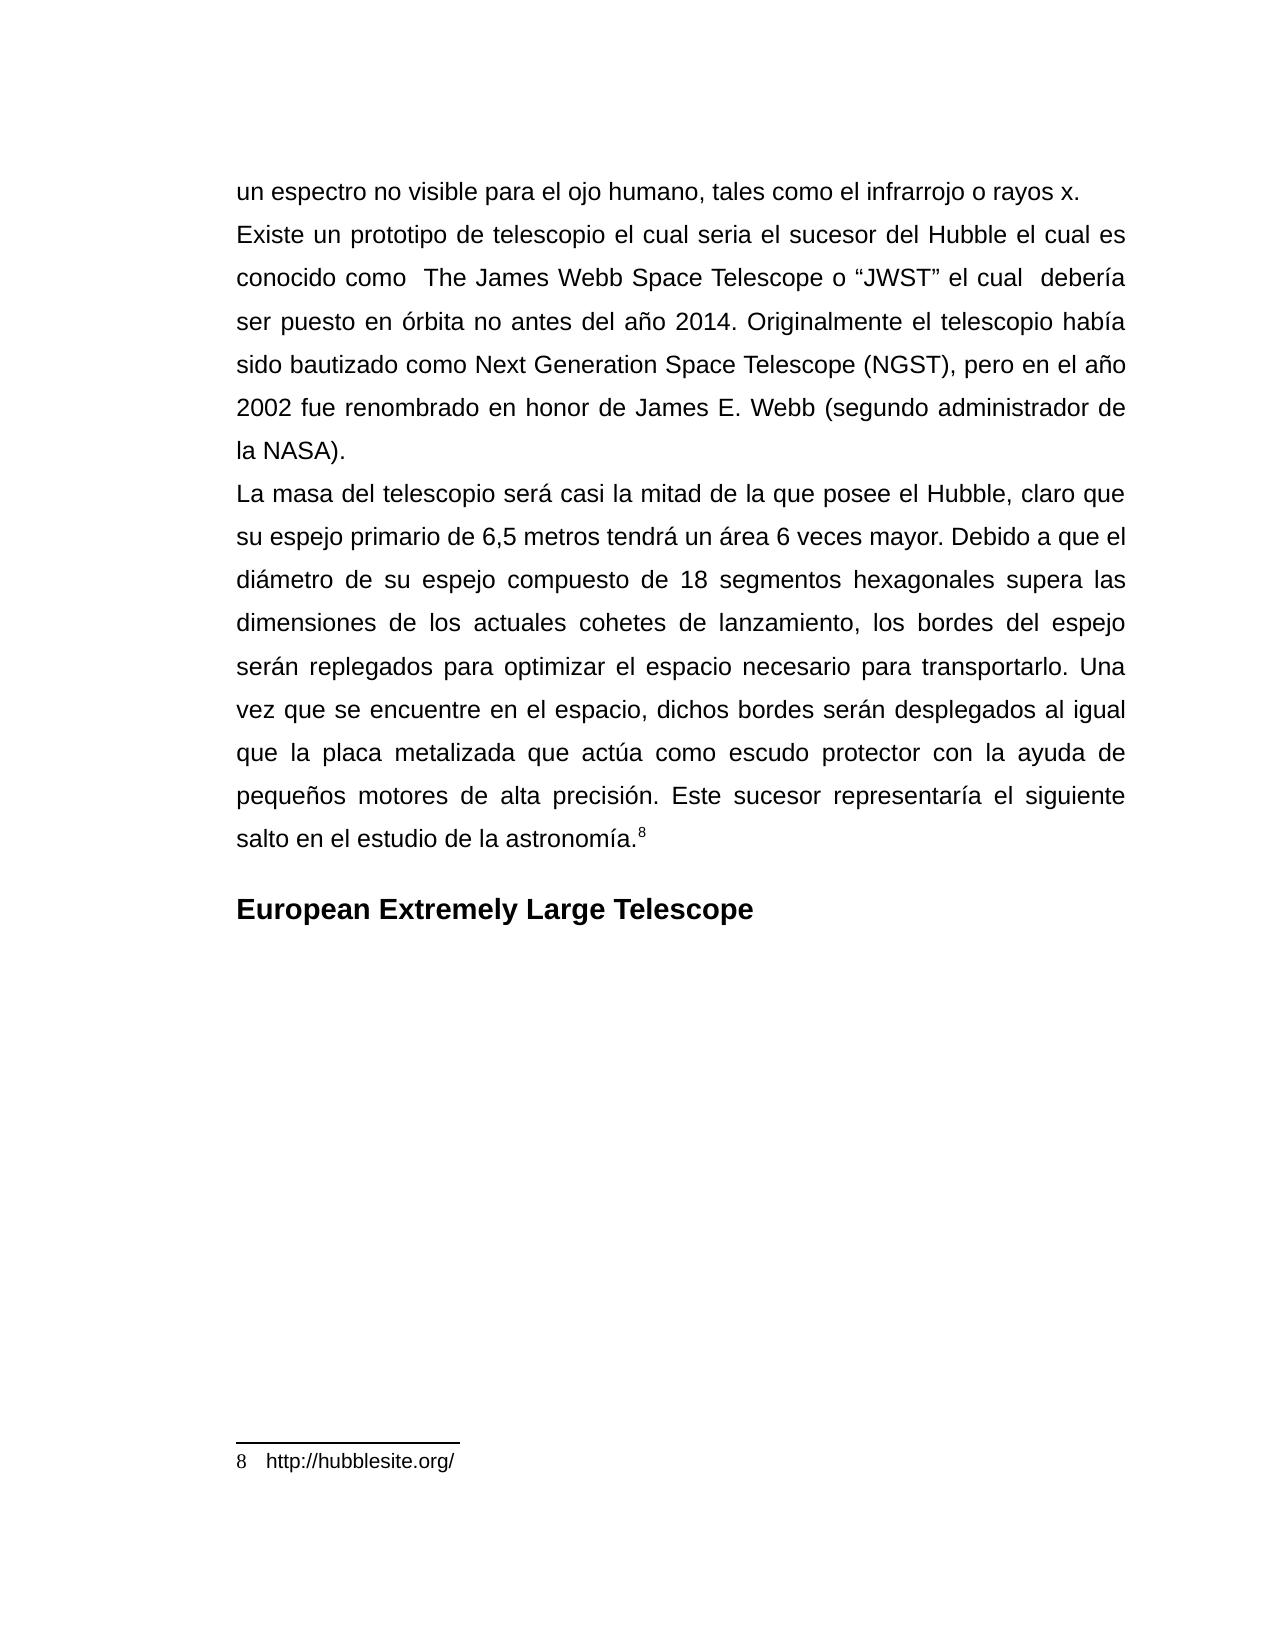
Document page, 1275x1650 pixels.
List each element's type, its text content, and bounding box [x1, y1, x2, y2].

text Existe un prototipo de telescopio el cual seria el sucesor del Hubble el cual es conocido como The James Webb Space Telescope o “JWST” el cual debería ser puesto en órbita no antes del año 2014. Originalmente el telescopio había sido bautizado como Next Generation Space Telescope (NGST), pero en el año 2002 fue renombrado en honor de James E. Webb (segundo administrador de la NASA). [236, 220, 1127, 465]
text un espectro no visible para el ojo humano, tales como el infrarrojo o rayos x. [236, 177, 1127, 206]
text La masa del telescopio será casi la mitad de la que posee el Hubble, claro que su espejo primario de 6,5 metros tendrá un área 6 veces mayor. Debido a que el diámetro de su espejo compuesto de 18 segmentos hexagonales supera las dimensiones de los actuales cohetes de lanzamiento, los bordes del espejo serán replegados para optimizar el espacio necesario para transportarlo. Una vez que se encuentre en el espacio, dichos bordes serán desplegados al igual que la placa metalizada que actúa como escudo protector con la ayuda de pequeños motores de alta precisión. Este sucesor representaría el siguiente salto en el estudio de la astronomía. [236, 479, 1127, 853]
text http://hubblesite.org/ [236, 1449, 1127, 1473]
subtitle European Extremely Large Telescope [236, 892, 1127, 926]
